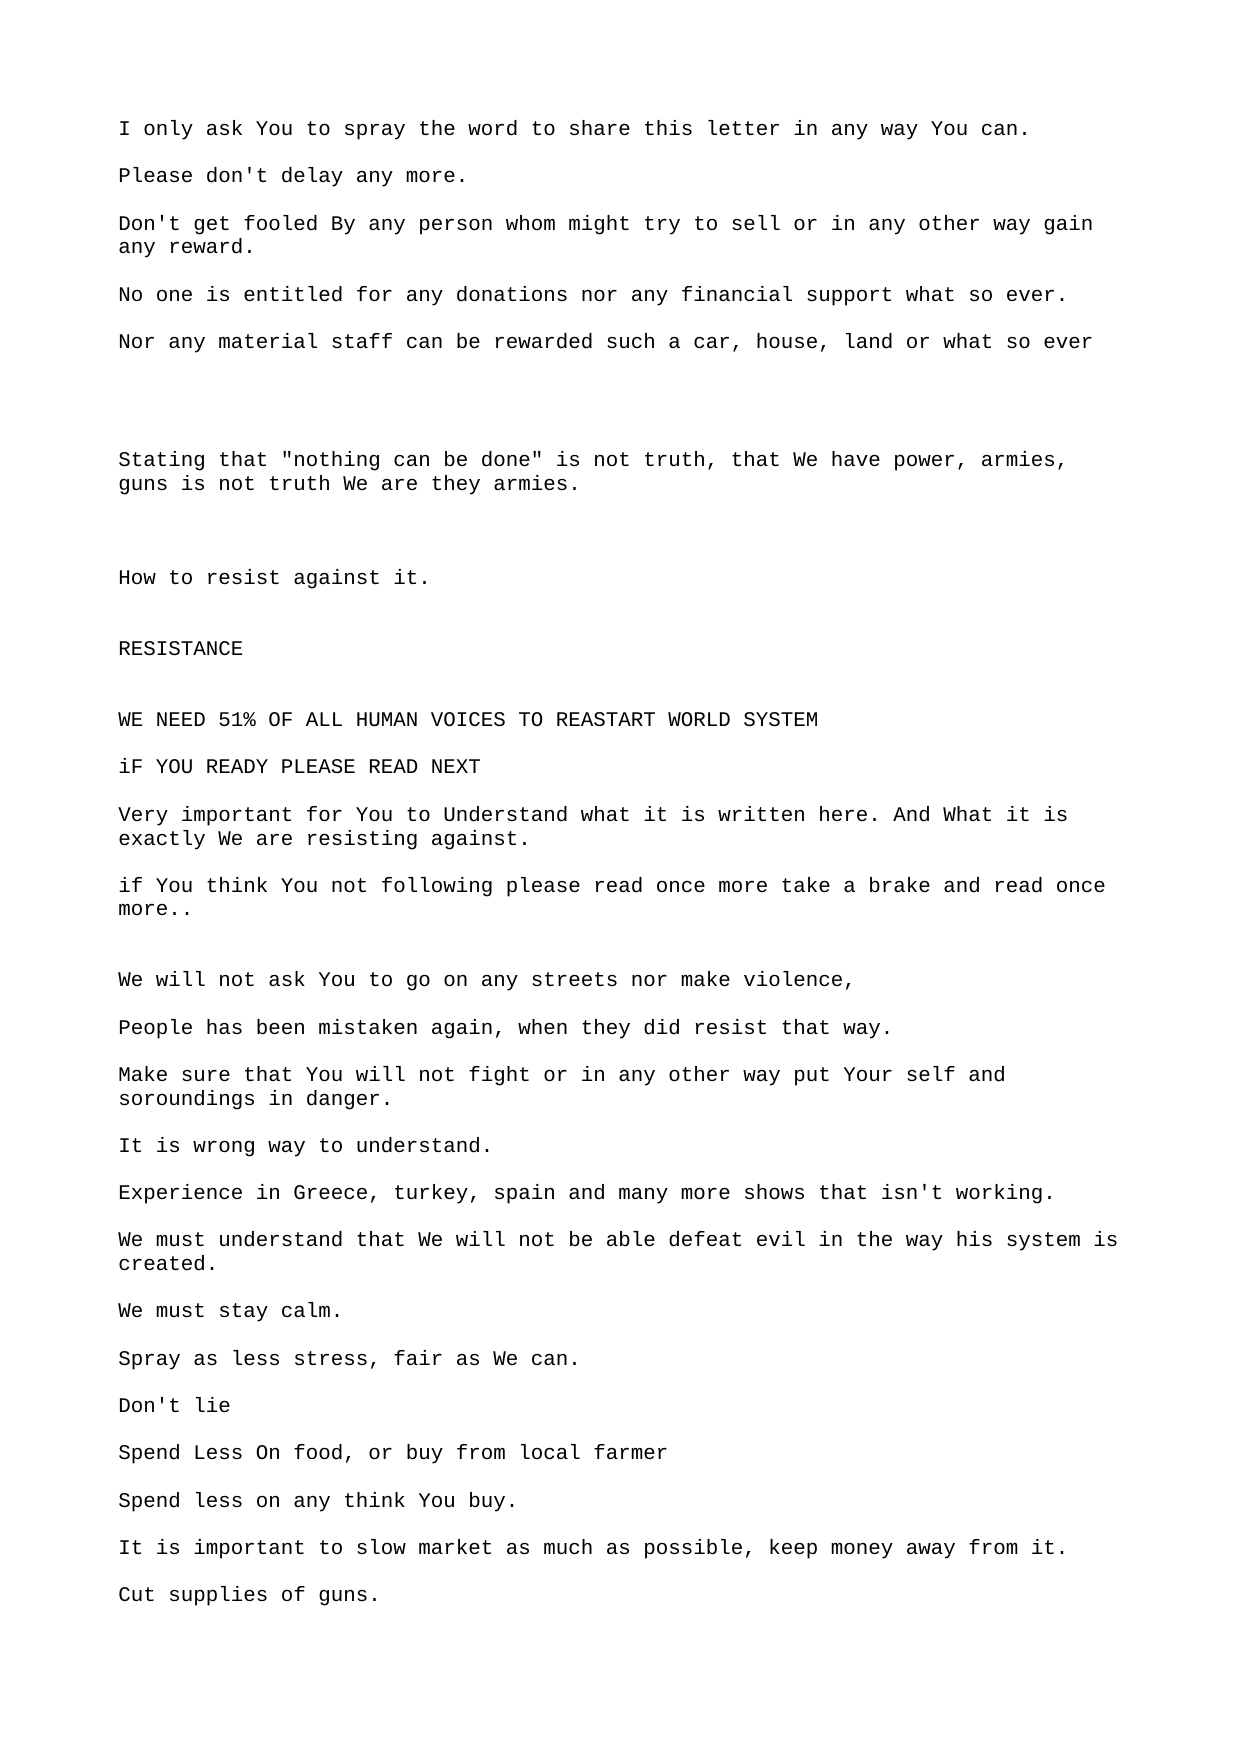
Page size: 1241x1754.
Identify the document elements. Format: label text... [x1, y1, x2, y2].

text Spend less on any think You buy. [118, 1489, 1122, 1513]
text Very important for You to Understand what it is written here. And What it is exactly We are resisting against. [118, 804, 1122, 851]
text Spray as less stress, fair as We can. [118, 1348, 1122, 1371]
text Cut supplies of guns. [118, 1584, 1122, 1608]
text We must stay calm. [118, 1300, 1122, 1324]
text Don't lie [118, 1395, 1122, 1419]
text WE NEED 51% OF ALL HUMAN VOICES TO REASTART WORLD SYSTEM [118, 709, 1122, 733]
text Don't get fooled By any person whom might try to sell or in any other way gain any reward. [118, 213, 1122, 260]
text We must understand that We will not be able defeat evil in the way his system is created. [118, 1229, 1122, 1277]
text I only ask You to spray the word to share this letter in any way You can. [118, 118, 1122, 142]
text People has been mistaken again, when they did resist that way. [118, 1017, 1122, 1040]
text Spend Less On food, or buy from local farmer [118, 1442, 1122, 1466]
text if You think You not following please read once more take a brake and read once more.. [118, 875, 1122, 922]
text Stating that "nothing can be done" is not truth, that We have power, armies, guns is not truth We are they armies. [118, 449, 1122, 496]
text It is important to slow market as much as possible, keep money away from it. [118, 1537, 1122, 1561]
text How to resist against it. [118, 567, 1122, 591]
text iF YOU READY PLEASE READ NEXT [118, 757, 1122, 780]
text Experience in Greece, turkey, spain and many more shows that isn't working. [118, 1182, 1122, 1206]
text It is wrong way to understand. [118, 1135, 1122, 1158]
text RESISTANCE [118, 638, 1122, 662]
text Nor any material staff can be rewarded such a car, house, land or what so ever [118, 331, 1122, 354]
text No one is entitled for any donations nor any financial support what so ever. [118, 284, 1122, 307]
text Please don't delay any more. [118, 165, 1122, 189]
text Make sure that You will not fight or in any other way put Your self and soroundings in danger. [118, 1064, 1122, 1111]
text We will not ask You to go on any streets nor make violence, [118, 969, 1122, 993]
